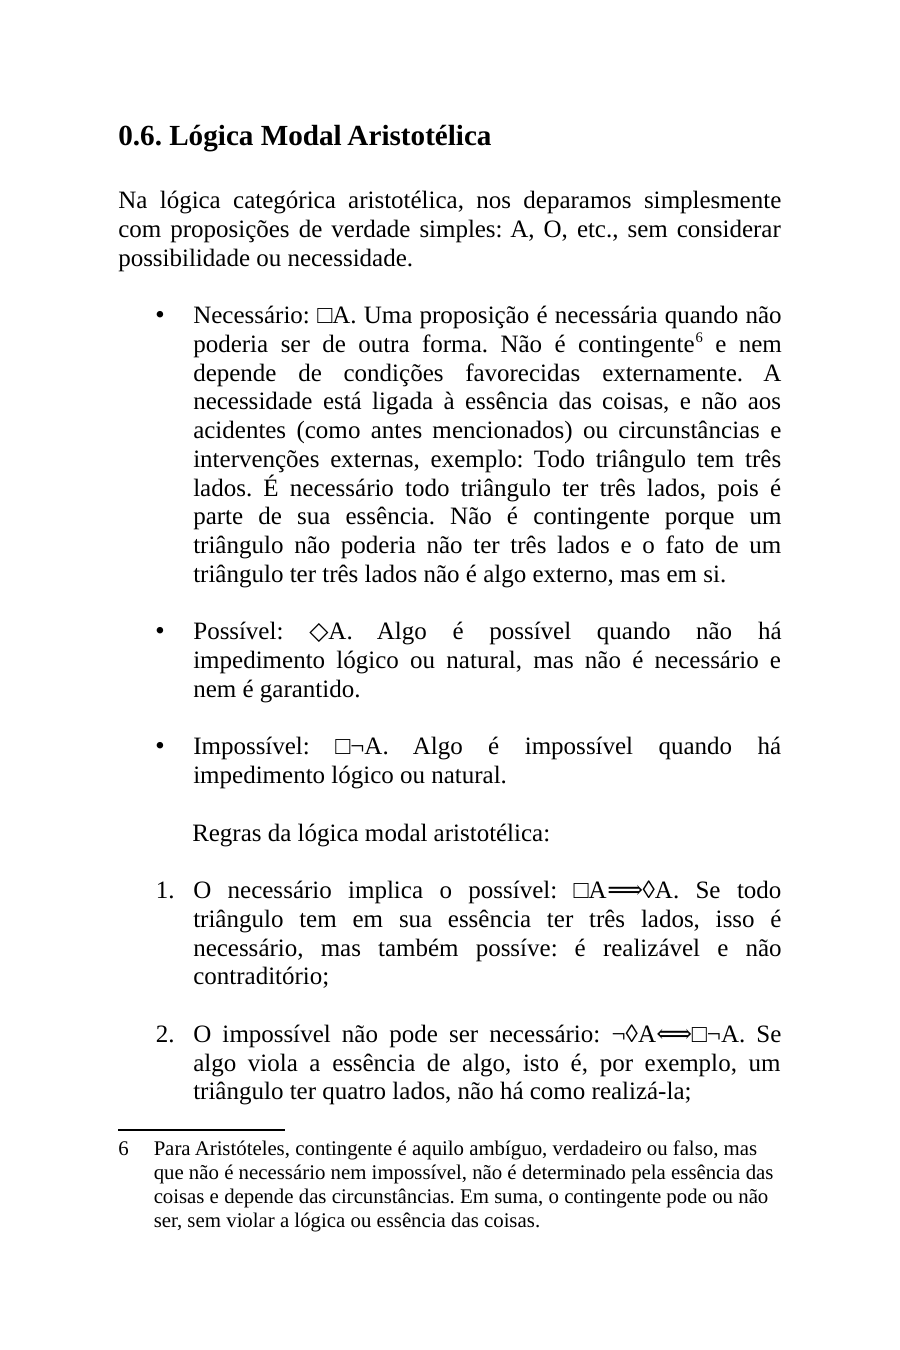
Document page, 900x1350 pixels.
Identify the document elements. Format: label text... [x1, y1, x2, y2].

list Para Aristóteles, contingente é aquilo ambíguo, verdadeiro ou falso, mas que não é necessário nem impossível, não é determinado pela essência das coisas e depende das circunstâncias. Em suma, o contingente pode ou não ser, sem violar a lógica ou essência das coisas. [118, 1136, 782, 1232]
list Necessário: □A. Uma proposição é necessária quando não poderia ser de outra forma. Não é contingente e nem depende de condições favorecidas externamente. A necessidade está ligada à essência das coisas, e não aos acidentes (como antes mencionados) ou circunstâncias e intervenções externas, exemplo: Todo triângulo tem três lados. É necessário todo triângulo ter três lados, pois é parte de sua essência. Não é contingente porque um triângulo não poderia não ter três lados e o fato de um triângulo ter três lados não é algo externo, mas em si. [156, 300, 782, 588]
text 0.6. Lógica Modal Aristotélica [118, 118, 782, 152]
text Na lógica categórica aristotélica, nos deparamos simplesmente com proposições de verdade simples: A, O, etc., sem considerar possibilidade ou necessidade. [118, 185, 782, 271]
text Regras da lógica modal aristotélica: [118, 818, 782, 846]
list O impossível não pode ser necessário: ¬◊A⟺□¬A. Se algo viola a essência de algo, isto é, por exemplo, um triângulo ter quatro lados, não há como realizá-la; [156, 1019, 782, 1105]
list O necessário implica o possível: □A⟹◊A. Se todo triângulo tem em sua essência ter três lados, isso é necessário, mas também possíve: é realizável e não contraditório; [156, 875, 782, 990]
list Impossível: □¬A. Algo é impossível quando há impedimento lógico ou natural. [156, 731, 782, 789]
list Possível: ◇A. Algo é possível quando não há impedimento lógico ou natural, mas não é necessário e nem é garantido. [156, 616, 782, 703]
